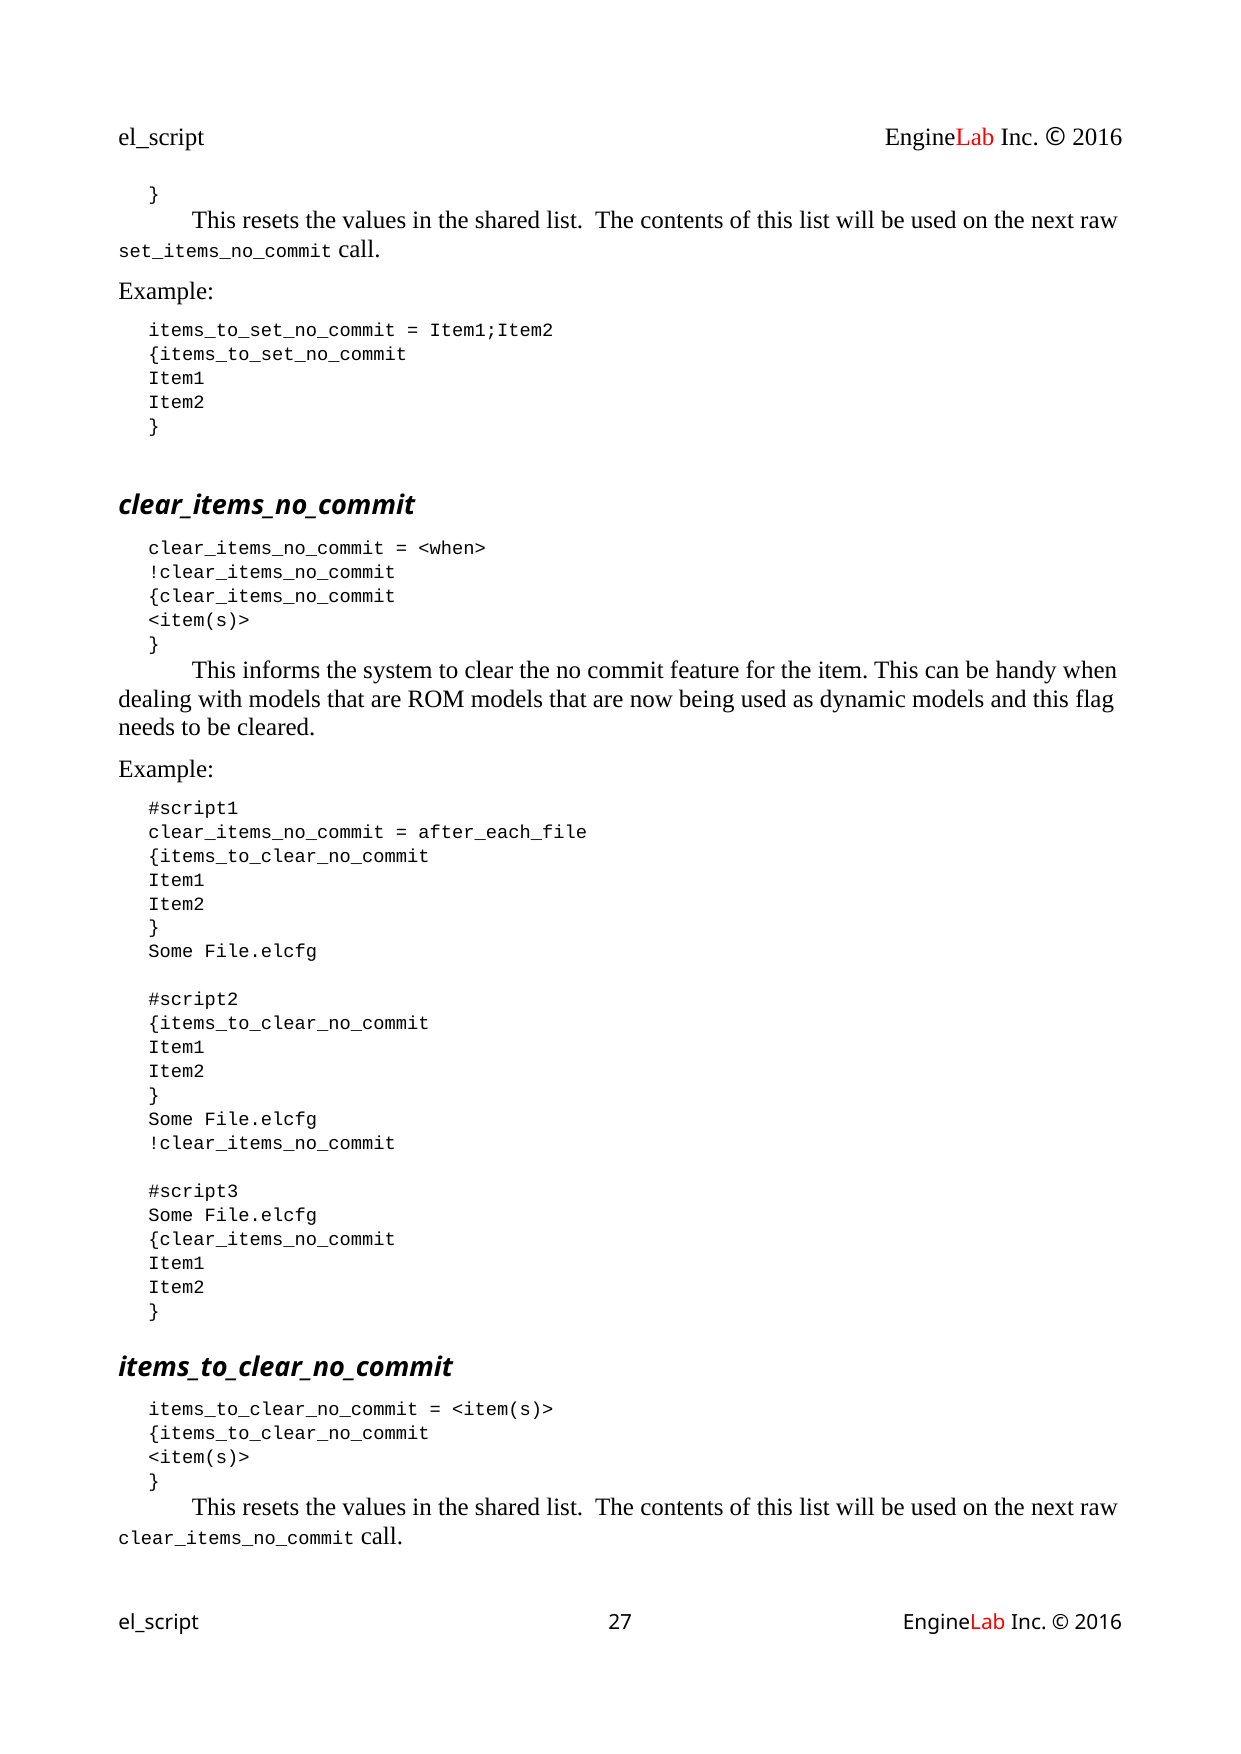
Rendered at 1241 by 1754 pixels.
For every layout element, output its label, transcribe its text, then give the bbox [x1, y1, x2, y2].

text } [148, 182, 1122, 206]
text Example: [118, 276, 1122, 304]
text } [148, 1298, 1122, 1322]
text {clear_items_no_commit [148, 583, 1122, 607]
text Item2 [148, 891, 1122, 915]
text } [148, 631, 1122, 655]
text Some File.elcfg [148, 939, 1122, 963]
text {items_to_clear_no_commit [148, 1420, 1122, 1444]
text {items_to_clear_no_commit [148, 1011, 1122, 1034]
text } [148, 1468, 1122, 1492]
text #script3 [148, 1178, 1122, 1202]
text Some File.elcfg [148, 1106, 1122, 1130]
text This informs the system to clear the no commit feature for the item. This can be handy when dealing with models that are ROM models that are now being used as dynamic models and this flag needs to be cleared. [118, 655, 1122, 741]
text !clear_items_no_commit [148, 559, 1122, 583]
text This resets the values in the shared list. The contents of this list will be used on the next raw clear_items_no_commit call. [118, 1492, 1122, 1550]
text Item1 [148, 1034, 1122, 1058]
text #script2 [148, 987, 1122, 1011]
text Item2 [148, 1274, 1122, 1298]
text items_to_clear_no_commit = <item(s)> [148, 1396, 1122, 1420]
text Item1 [148, 1250, 1122, 1274]
text {items_to_set_no_commit [148, 341, 1122, 365]
text {clear_items_no_commit [148, 1226, 1122, 1250]
text } [148, 413, 1122, 437]
text Item2 [148, 389, 1122, 413]
text Item2 [148, 1058, 1122, 1082]
text {items_to_clear_no_commit [148, 843, 1122, 867]
text Item1 [148, 867, 1122, 891]
text #script1 [148, 795, 1122, 819]
text } [148, 1082, 1122, 1106]
text clear_items_no_commit = <when> [148, 535, 1122, 559]
subtitle clear_items_no_commit [118, 486, 1122, 523]
text This resets the values in the shared list. The contents of this list will be used on the next raw set_items_no_commit call. [118, 206, 1122, 263]
text !clear_items_no_commit [148, 1130, 1122, 1154]
text } [148, 915, 1122, 939]
text Some File.elcfg [148, 1202, 1122, 1226]
text <item(s)> [148, 1444, 1122, 1468]
subtitle items_to_clear_no_commit [118, 1347, 1122, 1384]
text Item1 [148, 365, 1122, 389]
text clear_items_no_commit = after_each_file [148, 819, 1122, 843]
text Example: [118, 754, 1122, 782]
text items_to_set_no_commit = Item1;Item2 [148, 317, 1122, 341]
text <item(s)> [148, 607, 1122, 631]
